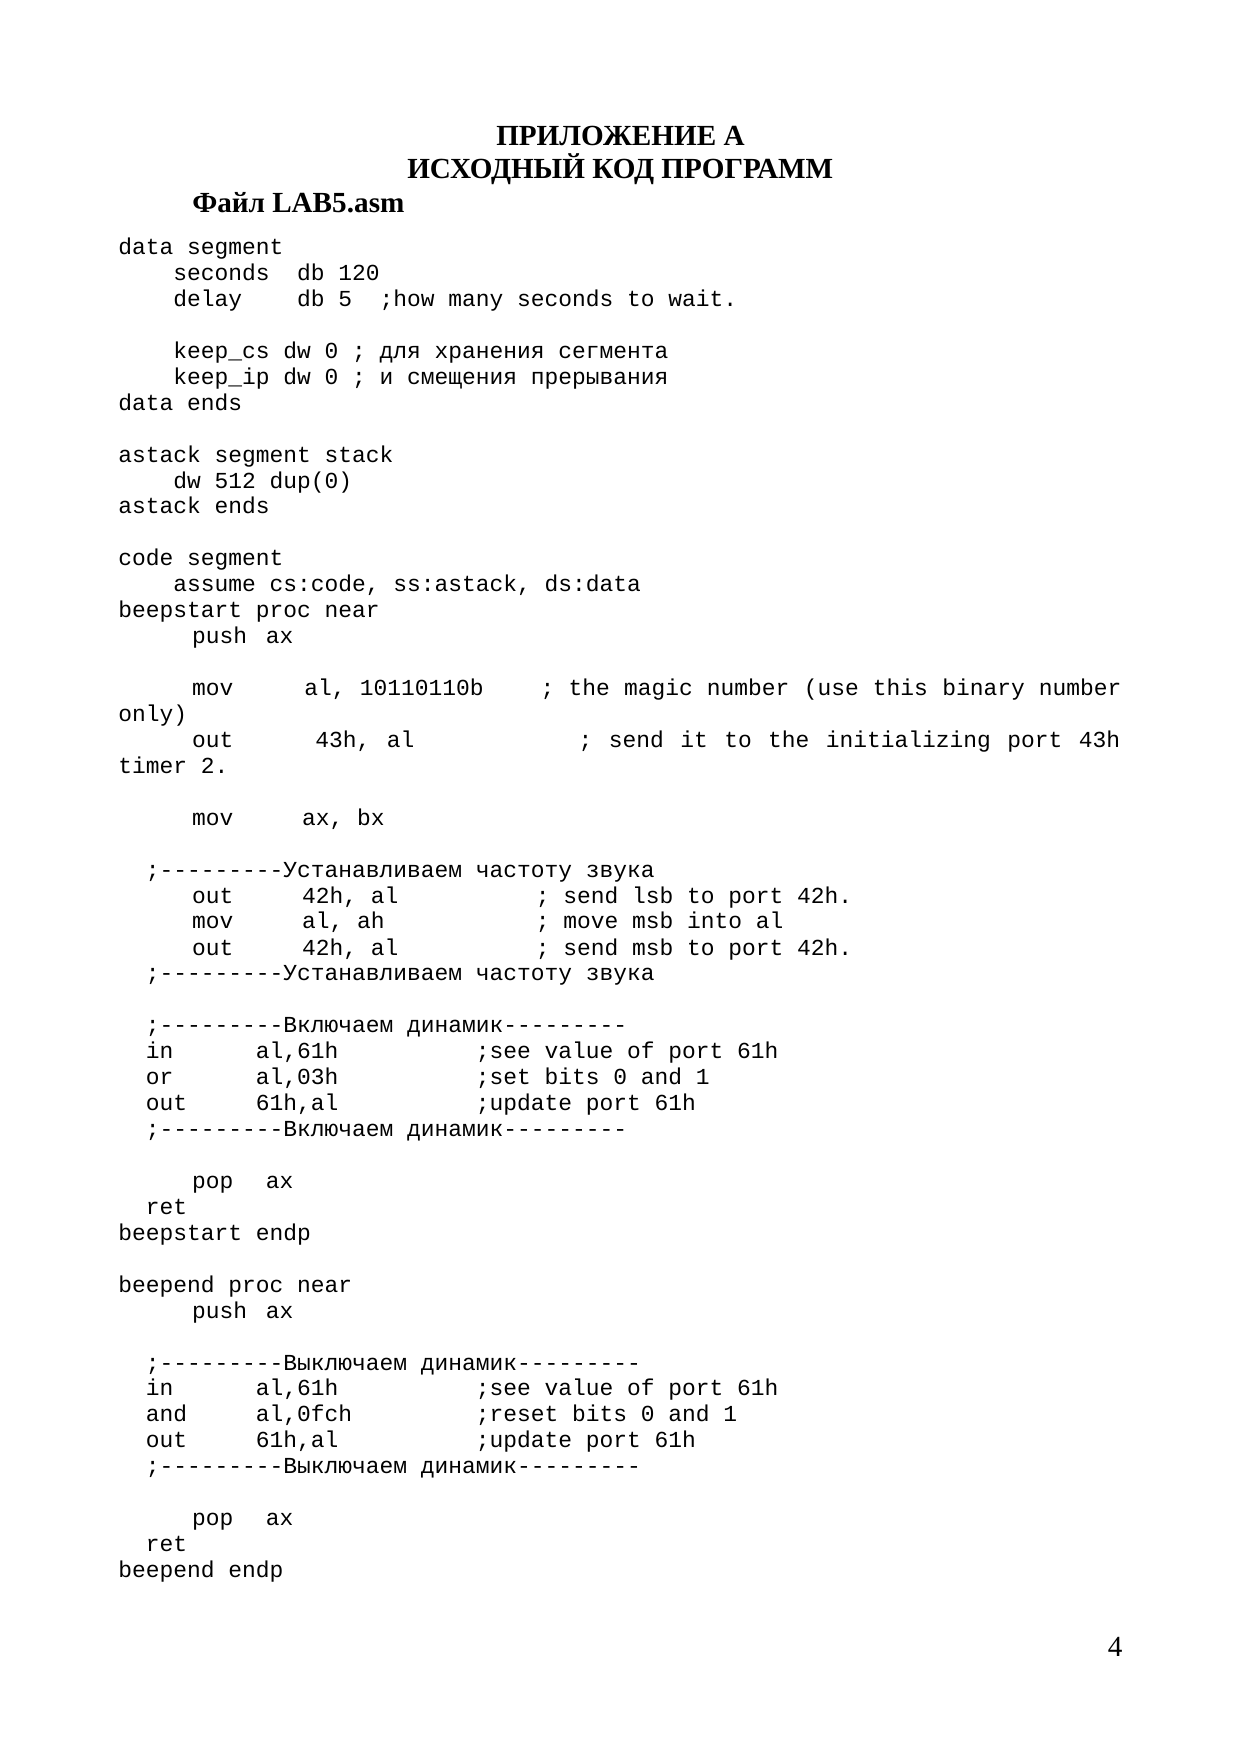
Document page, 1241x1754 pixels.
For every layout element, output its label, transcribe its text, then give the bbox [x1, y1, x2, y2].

text data segment [118, 236, 1122, 261]
text ;---------Выключаем динамик--------- [118, 1454, 1122, 1481]
text out 61h,al ;update port 61h [118, 1091, 1122, 1117]
text push ax [118, 1299, 1122, 1325]
text mov al, 10110110b ; the magic number (use this binary number only) [118, 676, 1122, 728]
text ;---------Выключаем динамик--------- [118, 1351, 1122, 1377]
text and al,0fch ;reset bits 0 and 1 [118, 1403, 1122, 1429]
text out 61h,al ;update port 61h [118, 1429, 1122, 1454]
text ret [118, 1532, 1122, 1558]
text assume cs:code, ss:astack, ds:data [118, 573, 1122, 599]
text dw 512 dup(0) [118, 469, 1122, 495]
text ;---------Включаем динамик--------- [118, 1117, 1122, 1143]
text data ends [118, 391, 1122, 417]
text in al,61h ;see value of port 61h [118, 1039, 1122, 1066]
text in al,61h ;see value of port 61h [118, 1377, 1122, 1403]
text astack segment stack [118, 443, 1122, 469]
text ;---------Устанавливаем частоту звука [118, 962, 1122, 988]
text push ax [118, 624, 1122, 651]
text Файл LAB5.asm [118, 185, 1122, 219]
subtitle Приложение A Исходный код программ [118, 118, 1122, 185]
text astack ends [118, 495, 1122, 521]
text beepstart endp [118, 1221, 1122, 1247]
text delay db 5 ;how many seconds to wait. [118, 287, 1122, 313]
text beepend proc near [118, 1273, 1122, 1299]
text or al,03h ;set bits 0 and 1 [118, 1066, 1122, 1091]
text code segment [118, 547, 1122, 573]
text mov ax, bx [118, 806, 1122, 832]
text keep_ip dw 0 ; и смещения прерывания [118, 365, 1122, 391]
text beepstart proc near [118, 599, 1122, 624]
text mov al, ah ; move msb into al [118, 910, 1122, 936]
text pop ax [118, 1506, 1122, 1532]
text out 42h, al ; send lsb to port 42h. [118, 884, 1122, 910]
text ret [118, 1195, 1122, 1221]
text ;---------Устанавливаем частоту звука [118, 858, 1122, 884]
text keep_cs dw 0 ; для хранения сегмента [118, 339, 1122, 365]
text pop ax [118, 1169, 1122, 1195]
text ;---------Включаем динамик--------- [118, 1014, 1122, 1039]
text seconds db 120 [118, 261, 1122, 287]
text beepend endp [118, 1558, 1122, 1584]
text out 43h, al ; send it to the initializing port 43h timer 2. [118, 728, 1122, 780]
text out 42h, al ; send msb to port 42h. [118, 936, 1122, 962]
